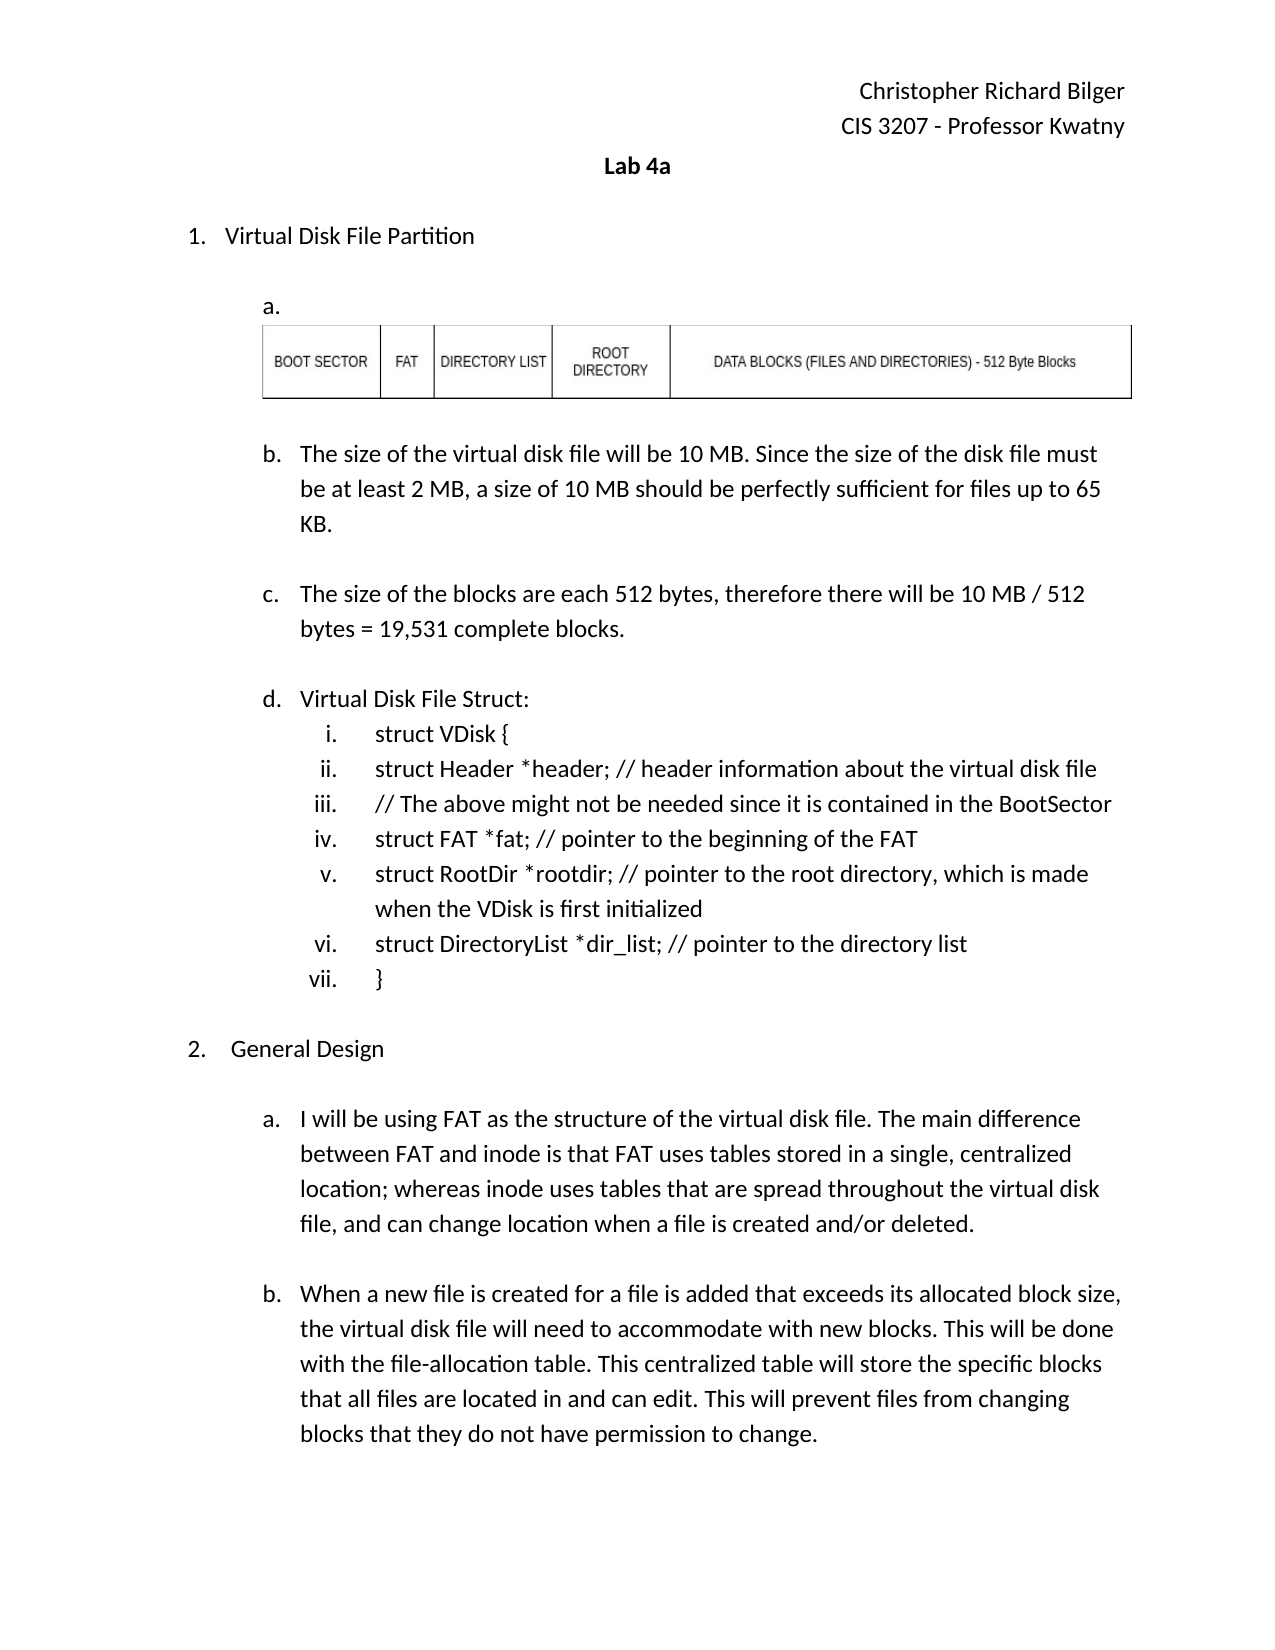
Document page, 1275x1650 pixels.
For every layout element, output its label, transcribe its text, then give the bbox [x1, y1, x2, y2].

list I will be using FAT as the structure of the virtual disk file. The main difference between FAT and inode is that FAT uses tables stored in a single, centralized location; whereas inode uses tables that are spread throughout the virtual disk file, and can change location when a file is created and/or deleted. [262, 1103, 1125, 1238]
list General Design [187, 1033, 1125, 1063]
list struct RootDir *rootdir; // pointer to the root directory, which is made when the VDisk is first initialized [337, 858, 1125, 923]
list struct FAT *fat; // pointer to the beginning of the FAT [337, 823, 1125, 853]
list Virtual Disk File Struct: [262, 683, 1125, 713]
list The size of the blocks are each 512 bytes, therefore there will be 10 MB / 512 bytes = 19,531 complete blocks. [262, 578, 1125, 643]
list // The above might not be needed since it is contained in the BootSector [337, 788, 1125, 818]
list struct VDisk { [337, 718, 1125, 748]
list struct DirectoryList *dir_list; // pointer to the directory list [337, 928, 1125, 958]
picture [262, 325, 1132, 399]
list When a new file is created for a file is added that exceeds its allocated block size, the virtual disk file will need to accommodate with new blocks. This will be done with the file-allocation table. This centralized table will store the specific blocks that all files are located in and can edit. This will prevent files from changing blocks that they do not have permission to change. [262, 1278, 1125, 1448]
list struct Header *header; // header information about the virtual disk file [337, 753, 1125, 783]
list } [337, 963, 1125, 993]
text Lab 4a [150, 150, 1125, 181]
list Virtual Disk File Partition [187, 220, 1125, 251]
list The size of the virtual disk file will be 10 MB. Since the size of the disk file must be at least 2 MB, a size of 10 MB should be perfectly sufficient for files up to 65 KB. [262, 438, 1125, 538]
